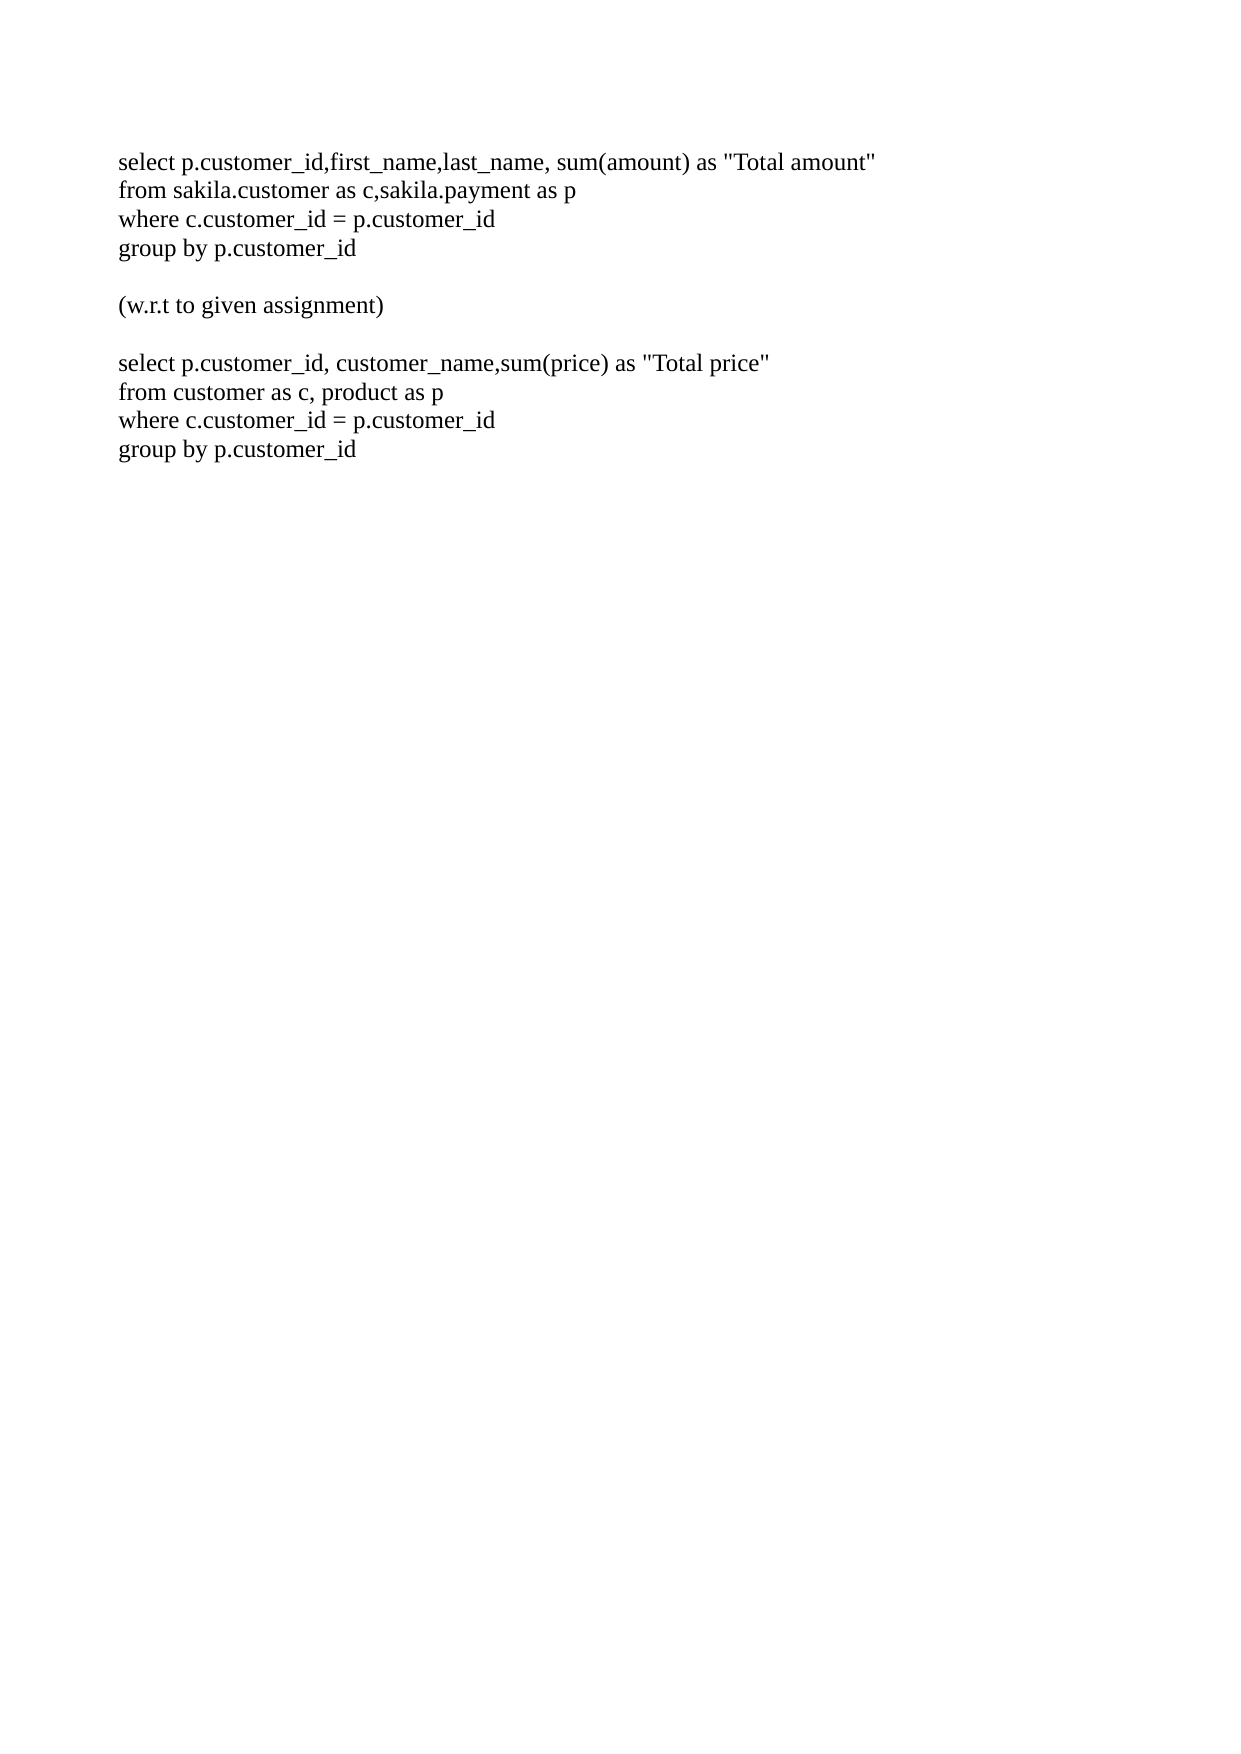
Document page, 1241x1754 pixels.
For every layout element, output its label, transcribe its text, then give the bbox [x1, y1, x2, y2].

text where c.customer_id = p.customer_id [118, 406, 1122, 434]
text (w.r.t to given assignment) [118, 291, 1122, 319]
text select p.customer_id, customer_name,sum(price) as "Total price" [118, 348, 1122, 377]
text from sakila.customer as c,sakila.payment as p [118, 176, 1122, 204]
text select p.customer_id,first_name,last_name, sum(amount) as "Total amount" [118, 147, 1122, 176]
text where c.customer_id = p.customer_id [118, 204, 1122, 233]
text from customer as c, product as p [118, 377, 1122, 406]
text group by p.customer_id [118, 434, 1122, 463]
text group by p.customer_id [118, 233, 1122, 262]
